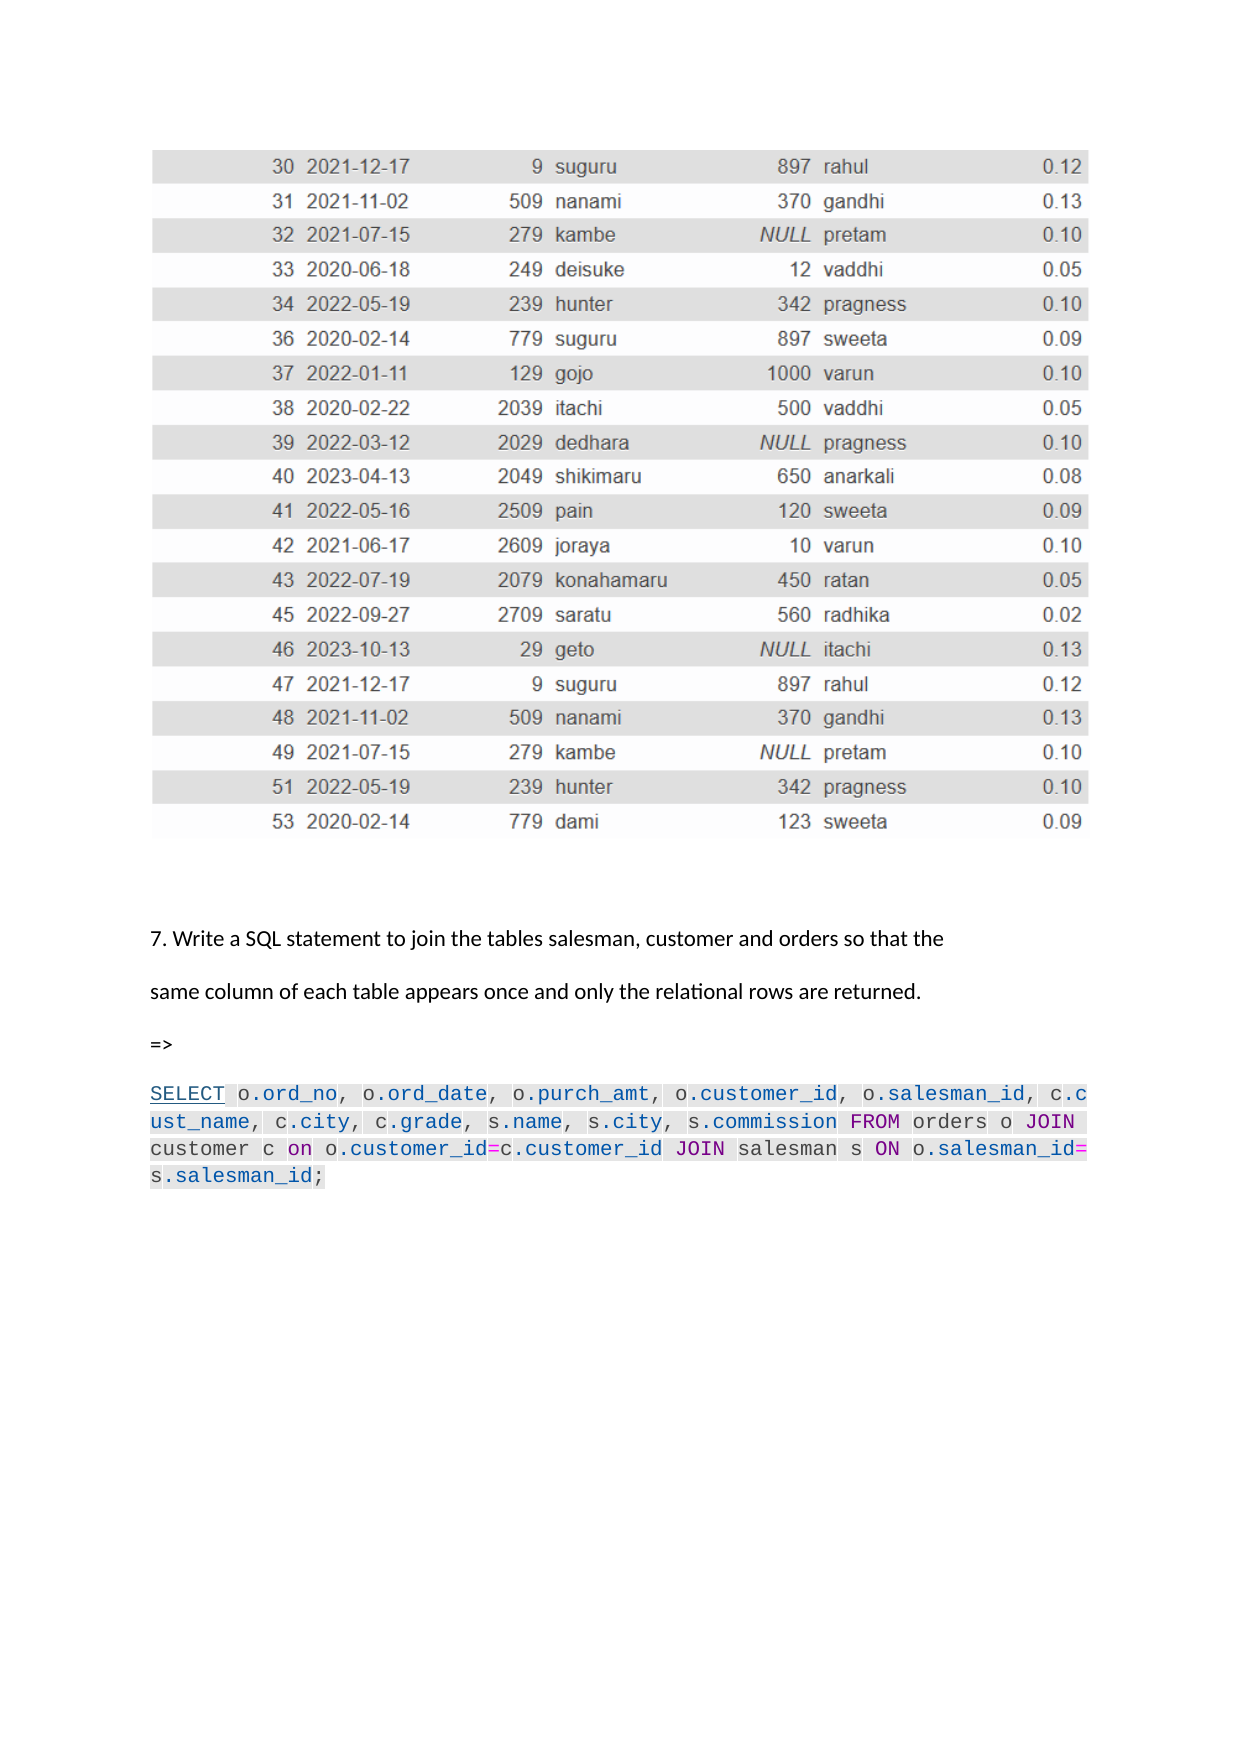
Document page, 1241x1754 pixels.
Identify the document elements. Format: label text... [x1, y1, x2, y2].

text same column of each table appears once and only the relational rows are returned. [150, 977, 1090, 1005]
text 7. Write a SQL statement to join the tables salesman, customer and orders so that the [150, 924, 1090, 952]
text => [150, 1030, 1090, 1058]
picture [150, 150, 1091, 851]
text SELECT o.ord_no, o.ord_date, o.purch_amt, o.customer_id, o.salesman_id, c.cust_name, c.city, c.grade, s.name, s.city, s.commission FROM orders o JOIN customer c on o.customer_id=c.customer_id JOIN salesman s ON o.salesman_id=s.salesman_id; [150, 1083, 1090, 1189]
